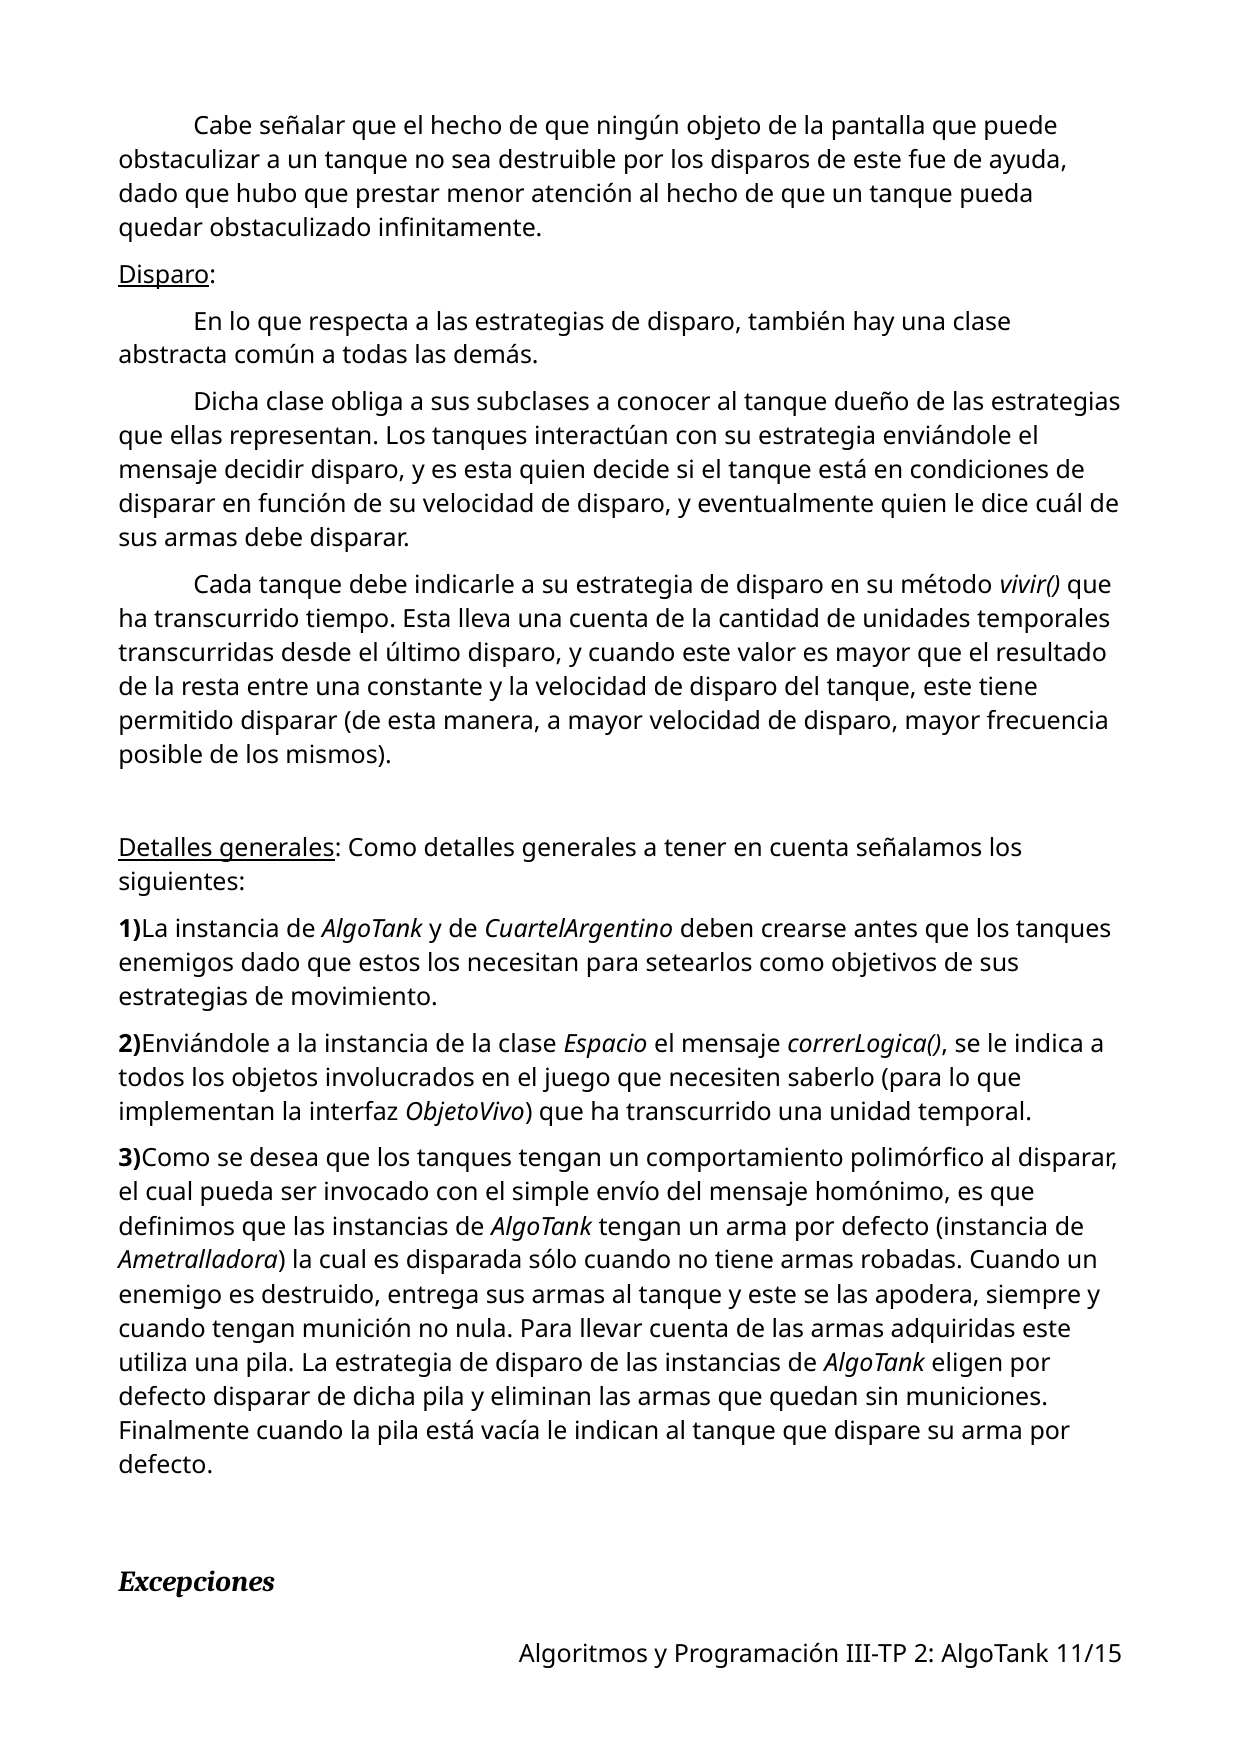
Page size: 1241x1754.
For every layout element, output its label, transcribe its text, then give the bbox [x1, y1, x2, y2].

text Cabe señalar que el hecho de que ningún objeto de la pantalla que puede obstaculizar a un tanque no sea destruible por los disparos de este fue de ayuda, dado que hubo que prestar menor atención al hecho de que un tanque pueda quedar obstaculizado infinitamente. [118, 108, 1122, 244]
text Dicha clase obliga a sus subclases a conocer al tanque dueño de las estrategias que ellas representan. Los tanques interactúan con su estrategia enviándole el mensaje decidir disparo, y es esta quien decide si el tanque está en condiciones de disparar en función de su velocidad de disparo, y eventualmente quien le dice cuál de sus armas debe disparar. [118, 384, 1122, 554]
list Enviándole a la instancia de la clase Espacio el mensaje correrLogica(), se le indica a todos los objetos involucrados en el juego que necesiten saberlo (para lo que implementan la interfaz ObjetoVivo) que ha transcurrido una unidad temporal. [118, 1025, 1122, 1127]
text Disparo: [118, 257, 1122, 291]
text En lo que respecta a las estrategias de disparo, también hay una clase abstracta común a todas las demás. [118, 303, 1122, 371]
text Cada tanque debe indicarle a su estrategia de disparo en su método vivir() que ha transcurrido tiempo. Esta lleva una cuenta de la cantidad de unidades temporales transcurridas desde el último disparo, y cuando este valor es mayor que el resultado de la resta entre una constante y la velocidad de disparo del tanque, este tiene permitido disparar (de esta manera, a mayor velocidad de disparo, mayor frecuencia posible de los mismos). [118, 567, 1122, 771]
list La instancia de AlgoTank y de CuartelArgentino deben crearse antes que los tanques enemigos dado que estos los necesitan para setearlos como objetivos de sus estrategias de movimiento. [118, 911, 1122, 1013]
subtitle Excepciones [118, 1565, 1122, 1598]
text Detalles generales: Como detalles generales a tener en cuenta señalamos los siguientes: [118, 830, 1122, 898]
list Como se desea que los tanques tengan un comportamiento polimórfico al disparar, el cual pueda ser invocado con el simple envío del mensaje homónimo, es que definimos que las instancias de AlgoTank tengan un arma por defecto (instancia de Ametralladora) la cual es disparada sólo cuando no tiene armas robadas. Cuando un enemigo es destruido, entrega sus armas al tanque y este se las apodera, siempre y cuando tengan munición no nula. Para llevar cuenta de las armas adquiridas este utiliza una pila. La estrategia de disparo de las instancias de AlgoTank eligen por defecto disparar de dicha pila y eliminan las armas que quedan sin municiones. Finalmente cuando la pila está vacía le indican al tanque que dispare su arma por defecto. [118, 1140, 1122, 1481]
